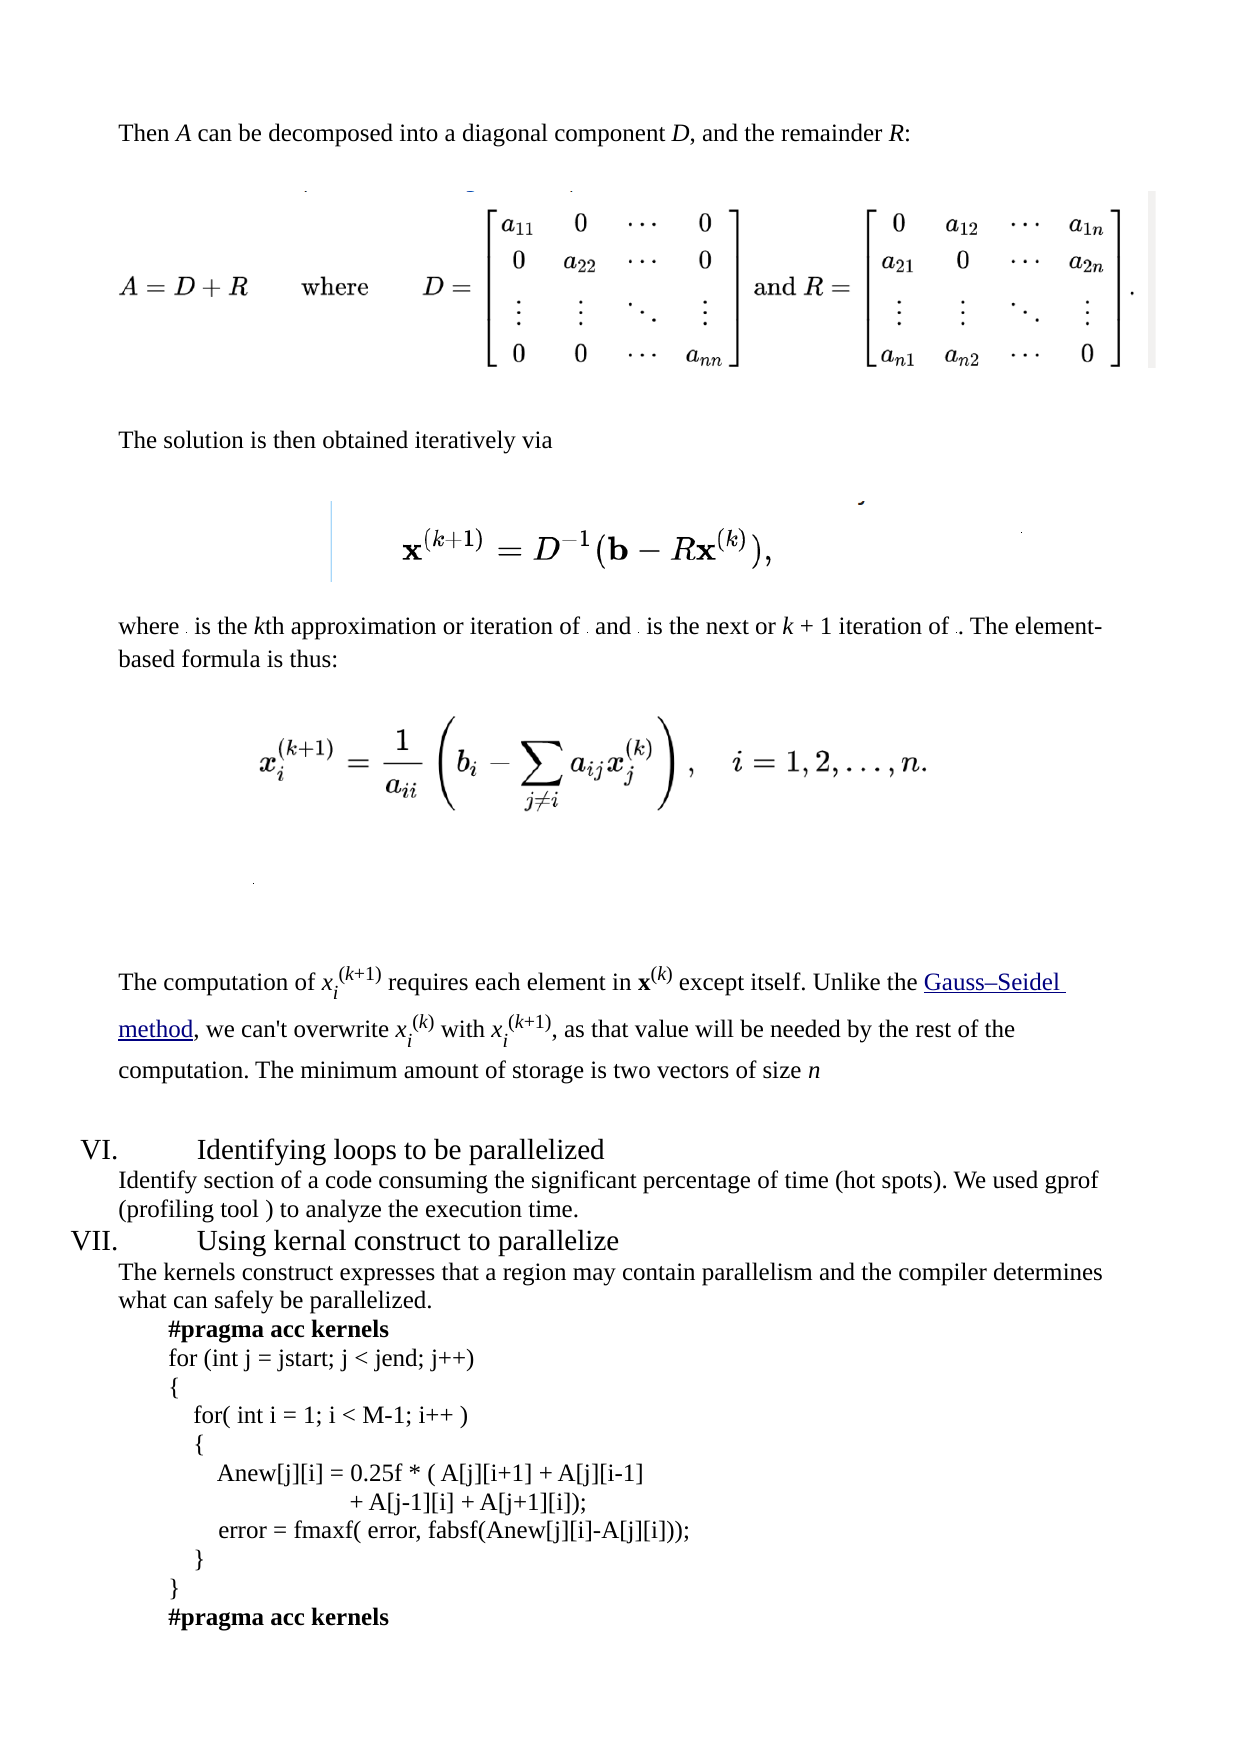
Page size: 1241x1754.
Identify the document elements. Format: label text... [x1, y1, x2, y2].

text Identify section of a code consuming the significant percentage of time (hot spots). We used gprof (profiling tool ) to analyze the execution time. [118, 1166, 1122, 1223]
subtitle Using kernal construct to parallelize [118, 1223, 1122, 1257]
picture [330, 544, 602, 582]
list The solution is then obtained iteratively via [118, 425, 1122, 454]
text error = fmaxf( error, fabsf(Anew[j][i]-A[j][i])); [118, 1515, 1122, 1544]
picture [70, 234, 1156, 368]
text { [118, 1372, 1122, 1400]
picture [193, 692, 1060, 823]
text #pragma acc kernels [118, 1314, 1122, 1343]
text + A[j-1][i] + A[j+1][i]); [118, 1487, 1122, 1515]
text where is the kth approximation or iteration of and is the next or k + 1 iteration of . The element-based formula is thus: [118, 611, 1122, 672]
text } [118, 1573, 1122, 1602]
text Then A can be decomposed into a diagonal component D, and the remainder R: [118, 118, 1122, 147]
text } [118, 1544, 1122, 1573]
text Anew[j][i] = 0.25f * ( A[j][i+1] + A[j][i-1] [118, 1458, 1122, 1487]
text The kernels construct expresses that a region may contain parallelism and the compiler determines what can safely be parallelized. [118, 1257, 1122, 1314]
text { [118, 1429, 1122, 1458]
text The computation of xi(k+1) requires each element in x(k) except itself. Unlike the Gauss–Seidel method, we can't overwrite xi(k) with xi(k+1), as that value will be needed by the rest of the computation. The minimum amount of storage is two vectors of size n [118, 962, 1122, 1084]
subtitle Identifying loops to be parallelized [118, 1132, 1122, 1166]
text for( int i = 1; i < M-1; i++ ) [118, 1400, 1122, 1429]
text #pragma acc kernels [118, 1602, 1122, 1630]
text for (int j = jstart; j < jend; j++) [118, 1343, 1122, 1372]
